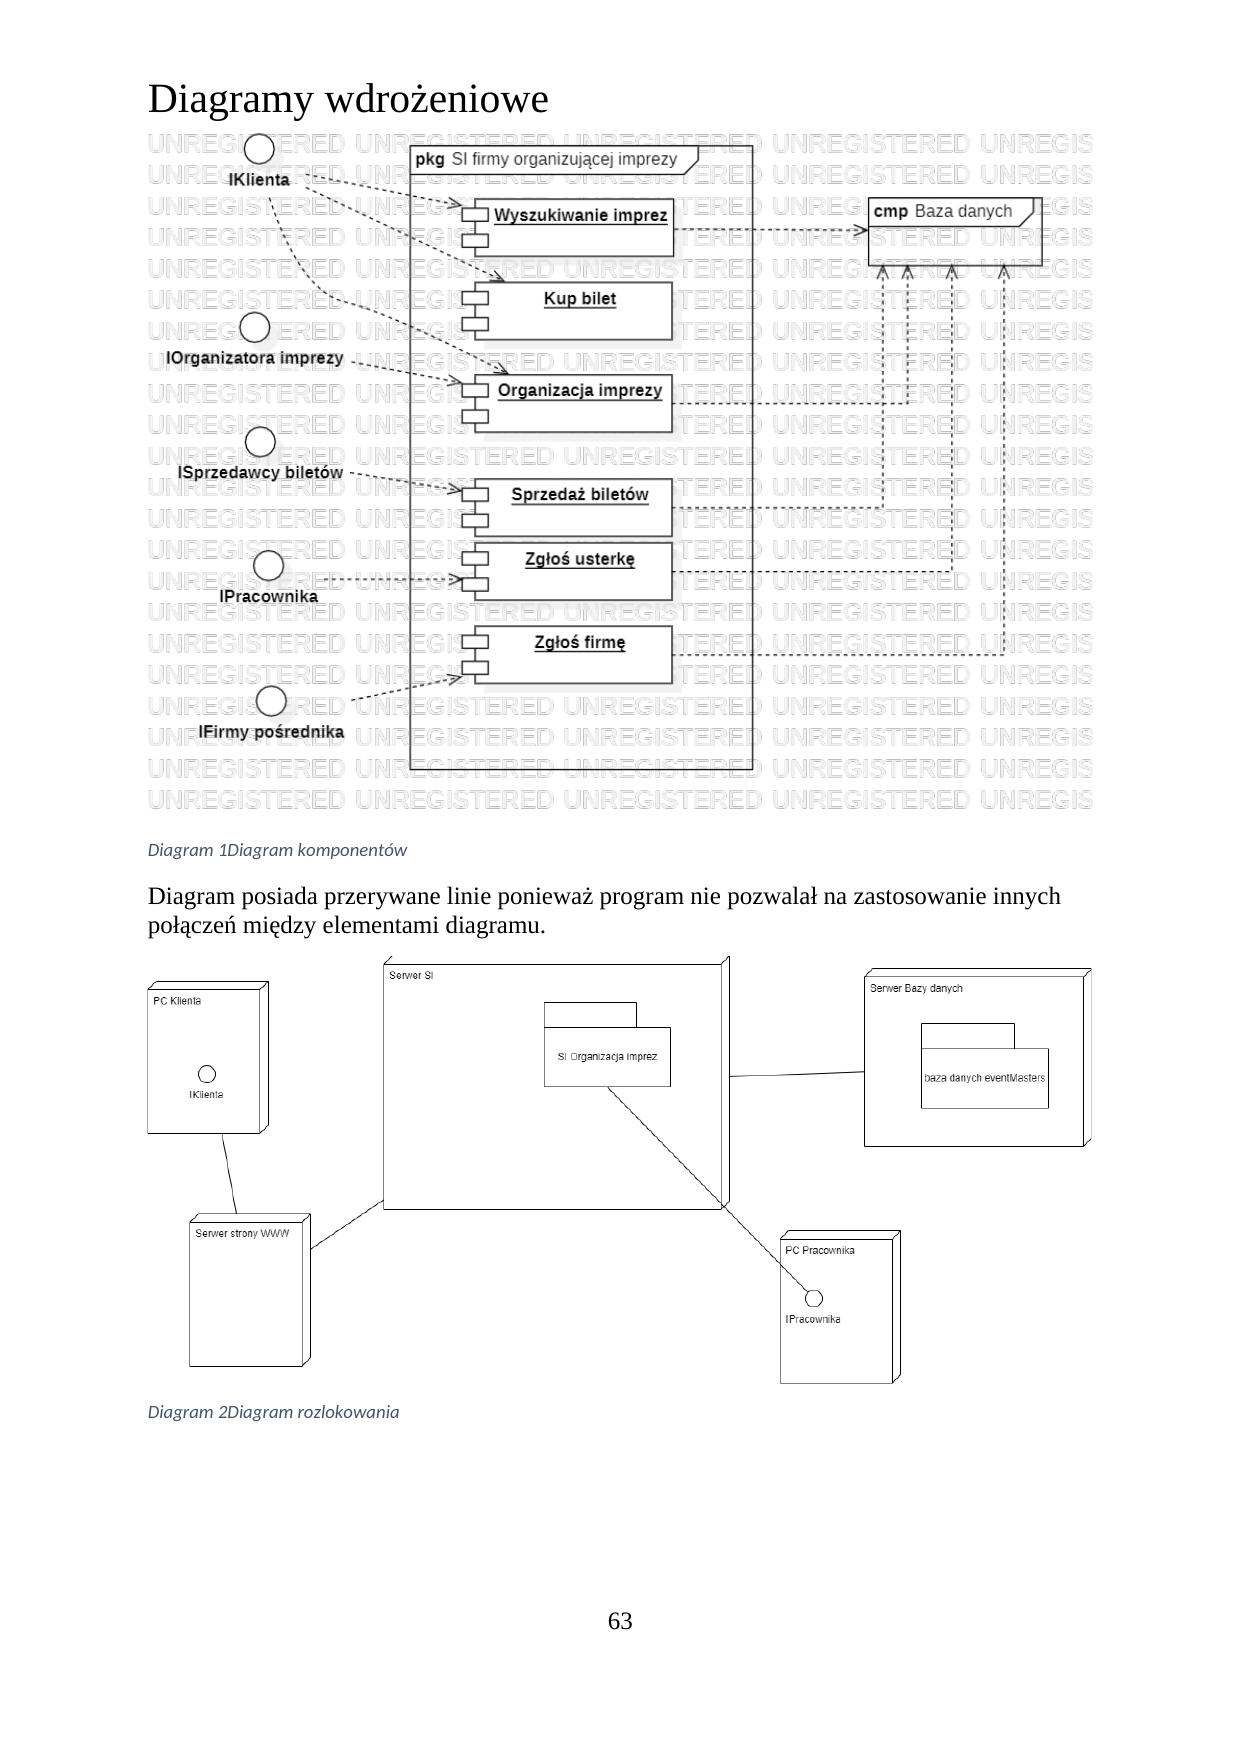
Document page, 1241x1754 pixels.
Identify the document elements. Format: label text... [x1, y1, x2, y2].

text Diagram posiada przerywane linie ponieważ program nie pozwalał na zastosowanie innych połączeń między elementami diagramu. [148, 881, 1093, 939]
text Diagram 1Diagram komponentów [148, 838, 1093, 861]
text Diagram 2Diagram rozlokowania [148, 1400, 1093, 1423]
subtitle Diagramy wdrożeniowe [148, 74, 1093, 122]
